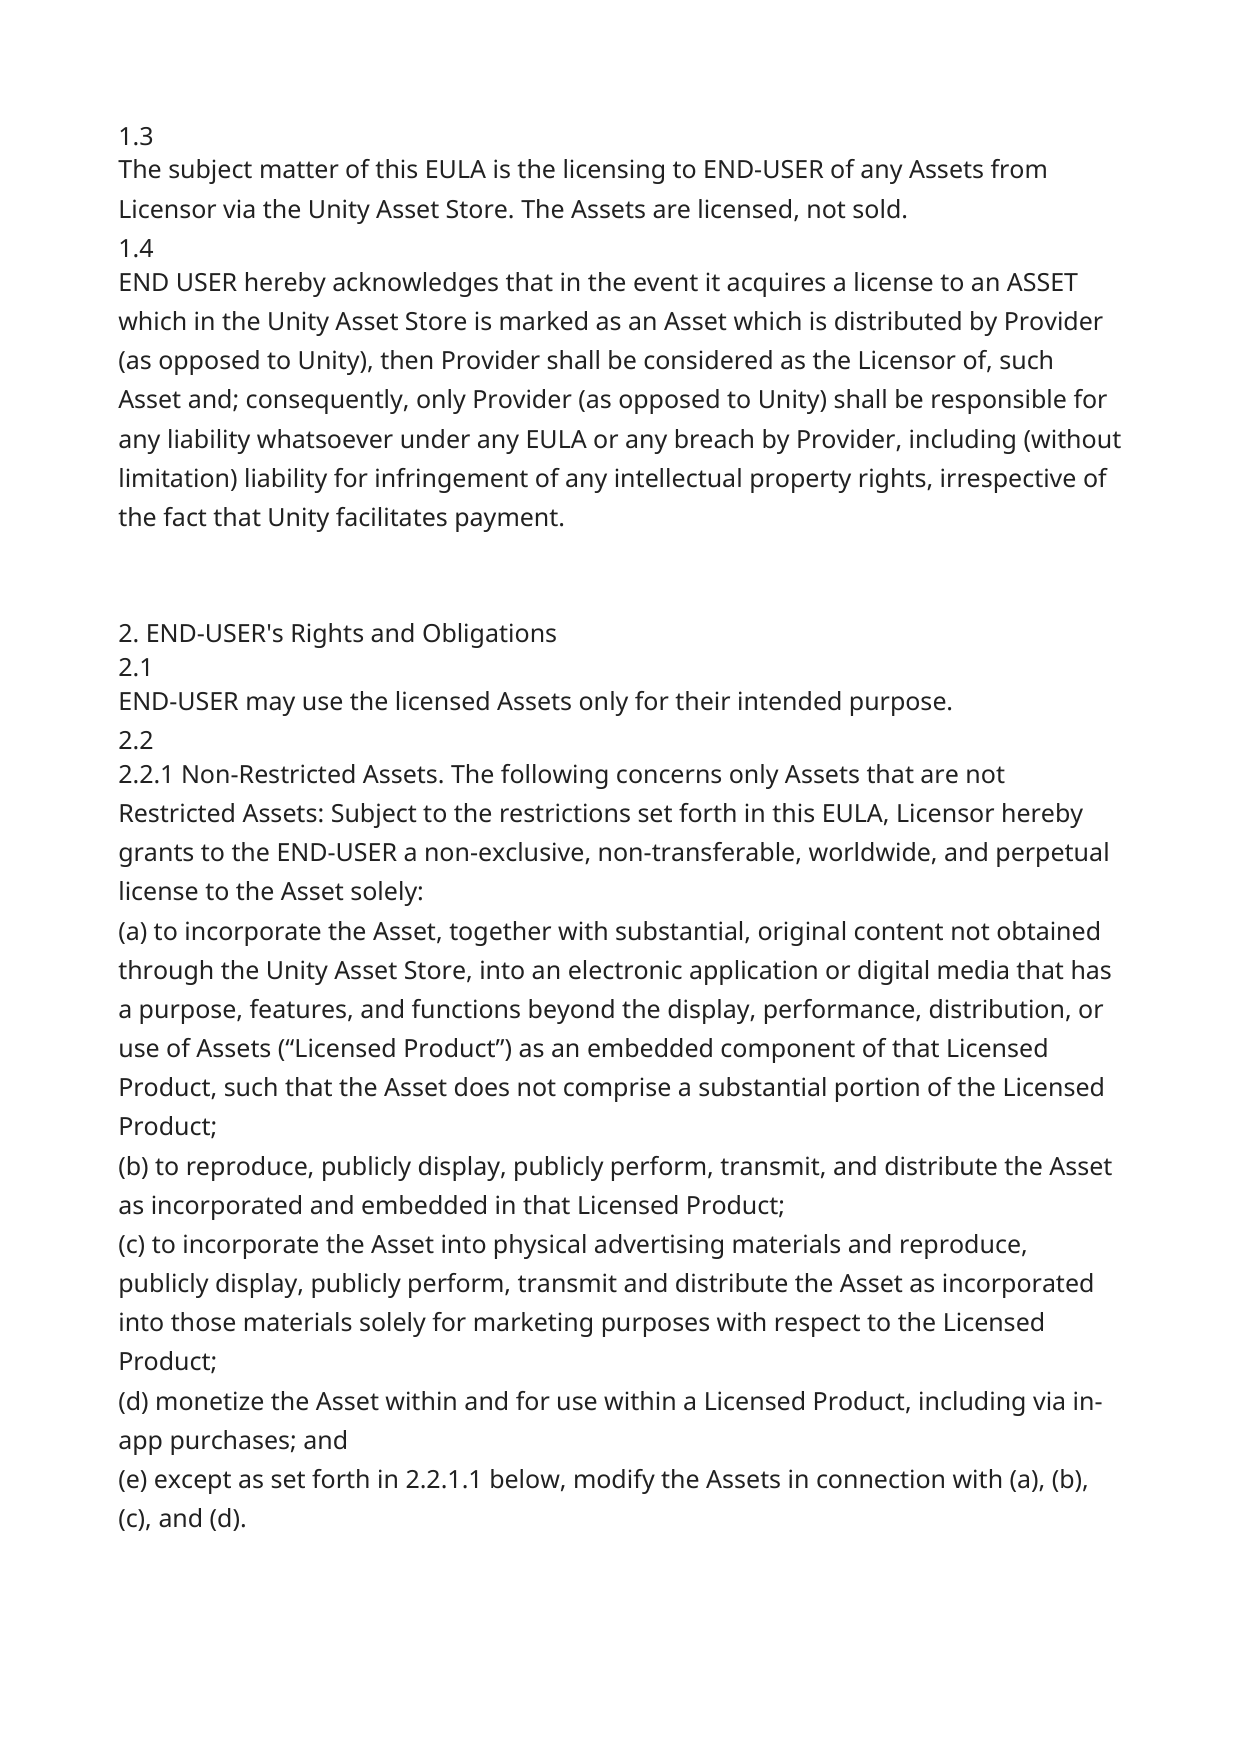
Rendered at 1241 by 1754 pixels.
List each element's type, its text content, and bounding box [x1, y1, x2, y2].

text (c) to incorporate the Asset into physical advertising materials and reproduce, publicly display, publicly perform, transmit and distribute the Asset as incorporated into those materials solely for marketing purposes with respect to the Licensed Product; [118, 1227, 1122, 1378]
text 2.2.1 Non-Restricted Assets. The following concerns only Assets that are not Restricted Assets: Subject to the restrictions set forth in this EULA, Licensor hereby grants to the END-USER a non-exclusive, non-transferable, worldwide, and perpetual license to the Asset solely: [118, 757, 1122, 908]
subtitle 1.4 [118, 231, 1122, 264]
text The subject matter of this EULA is the licensing to END-USER of any Assets from Licensor via the Unity Asset Store. The Assets are licensed, not sold. [118, 152, 1122, 225]
subtitle 2.2 [118, 722, 1122, 757]
text (a) to incorporate the Asset, together with substantial, original content not obtained through the Unity Asset Store, into an electronic application or digital media that has a purpose, features, and functions beyond the display, performance, distribution, or use of Assets (“Licensed Product”) as an embedded component of that Licensed Product, such that the Asset does not comprise a substantial portion of the Licensed Product; [118, 913, 1122, 1143]
text (b) to reproduce, publicly display, publicly perform, transmit, and distribute the Asset as incorporated and embedded in that Licensed Product; [118, 1148, 1122, 1221]
text (d) monetize the Asset within and for use within a Licensed Product, including via in-app purchases; and (e) except as set forth in 2.2.1.1 below, modify the Assets in connection with (a), (b), (c), and (d). [118, 1383, 1122, 1535]
subtitle 2. END-USER's Rights and Obligations [118, 615, 1122, 649]
subtitle 1.3 [118, 118, 1122, 152]
subtitle 2.1 [118, 649, 1122, 683]
text END USER hereby acknowledges that in the event it acquires a license to an ASSET which in the Unity Asset Store is marked as an Asset which is distributed by Provider (as opposed to Unity), then Provider shall be considered as the Licensor of, such Asset and; consequently, only Provider (as opposed to Unity) shall be responsible for any liability whatsoever under any EULA or any breach by Provider, including (without limitation) liability for infringement of any intellectual property rights, irrespective of the fact that Unity facilitates payment. [118, 264, 1122, 534]
text END-USER may use the licensed Assets only for their intended purpose. [118, 683, 1122, 717]
